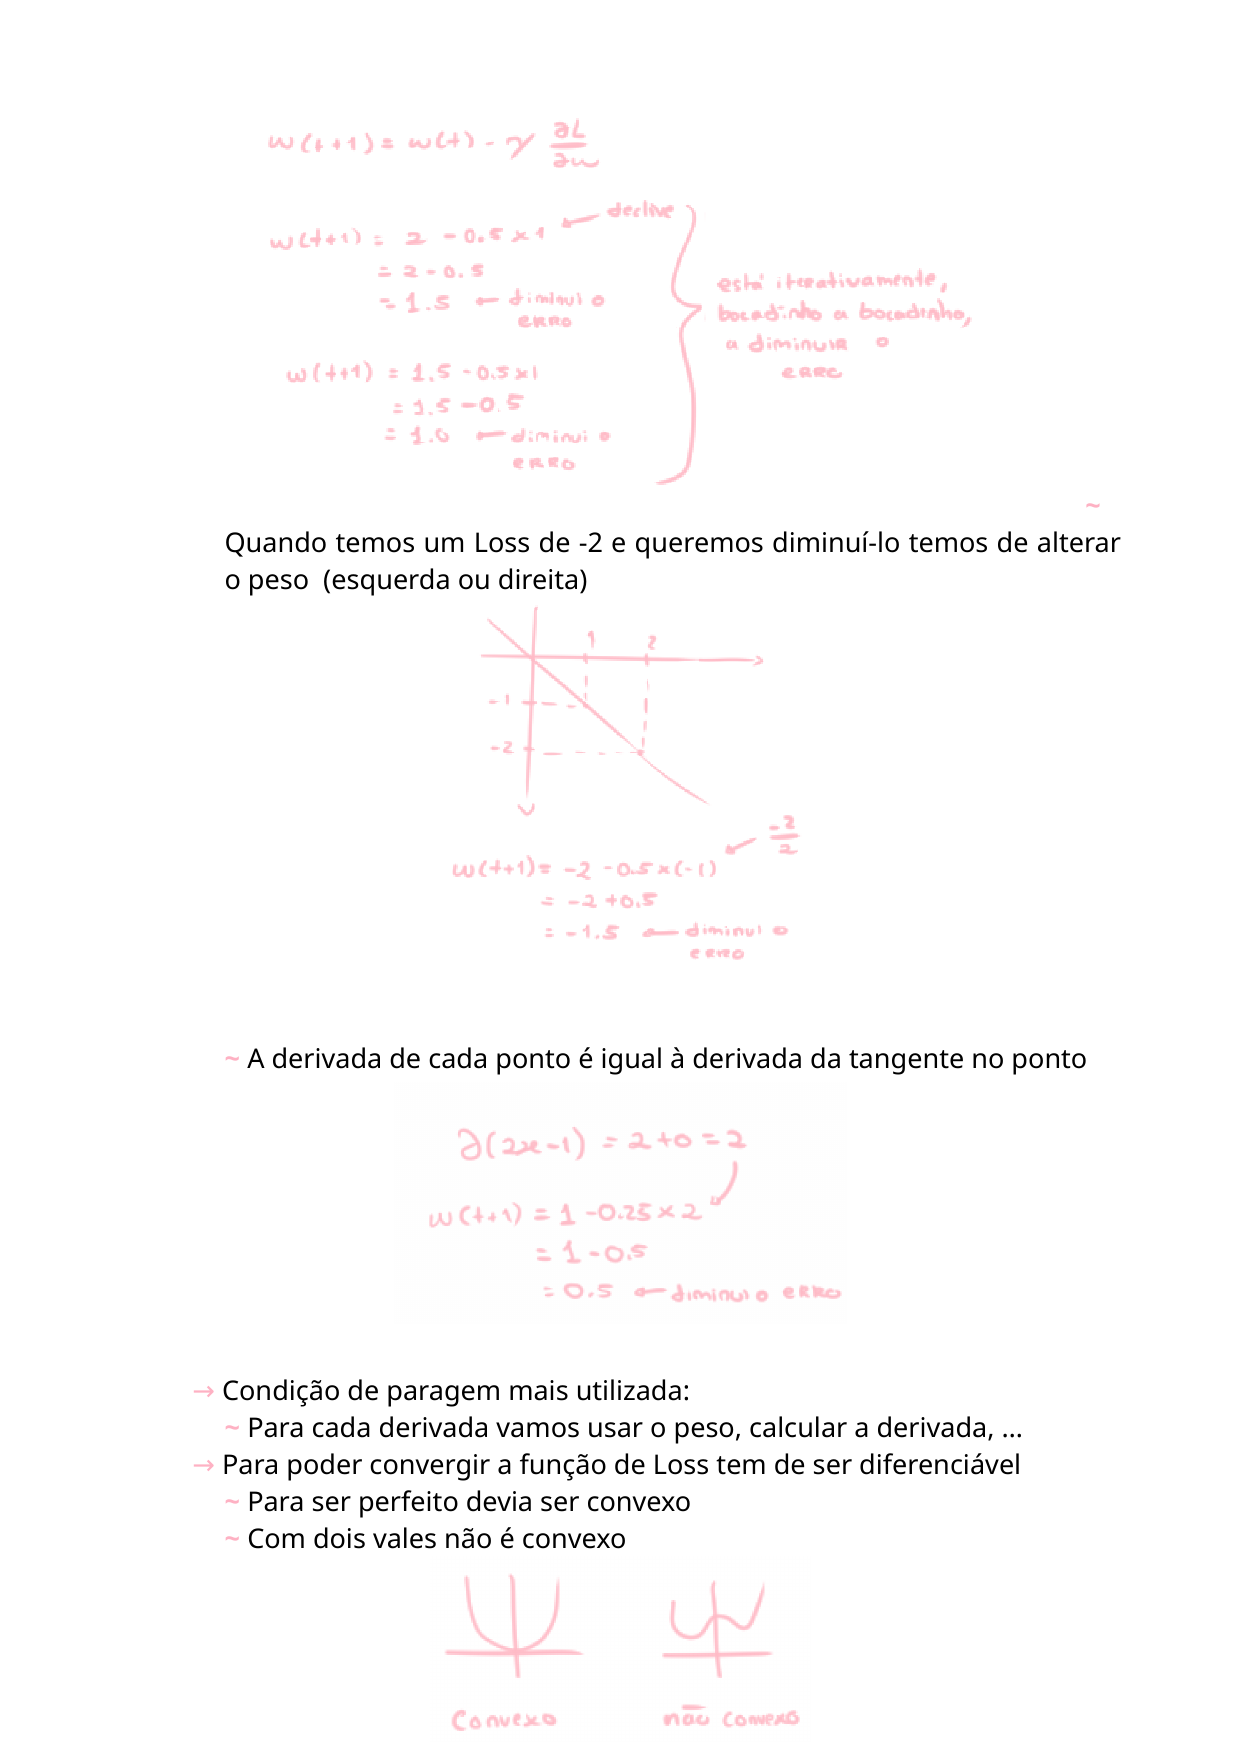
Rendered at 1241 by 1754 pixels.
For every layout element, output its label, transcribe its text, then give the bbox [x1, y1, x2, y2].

text ~ A derivada de cada ponto é igual à derivada da tangente no ponto [224, 1040, 1122, 1077]
text ~ Com dois vales não é convexo [224, 1519, 1122, 1556]
text ~ Para cada derivada vamos usar o peso, calcular a derivada, … [224, 1409, 1122, 1446]
text → Para poder convergir a função de Loss tem de ser diferenciável [192, 1446, 1122, 1482]
text ~ Quando temos um Loss de -2 e queremos diminuí-lo temos de alterar o peso (esquerda ou direita) [224, 487, 1122, 597]
picture [432, 597, 808, 979]
text ~ Para ser perfeito devia ser convexo [224, 1482, 1122, 1519]
picture [393, 1082, 847, 1324]
picture [429, 1556, 811, 1742]
text → Condição de paragem mais utilizada: [192, 1372, 1122, 1409]
picture [261, 118, 979, 497]
